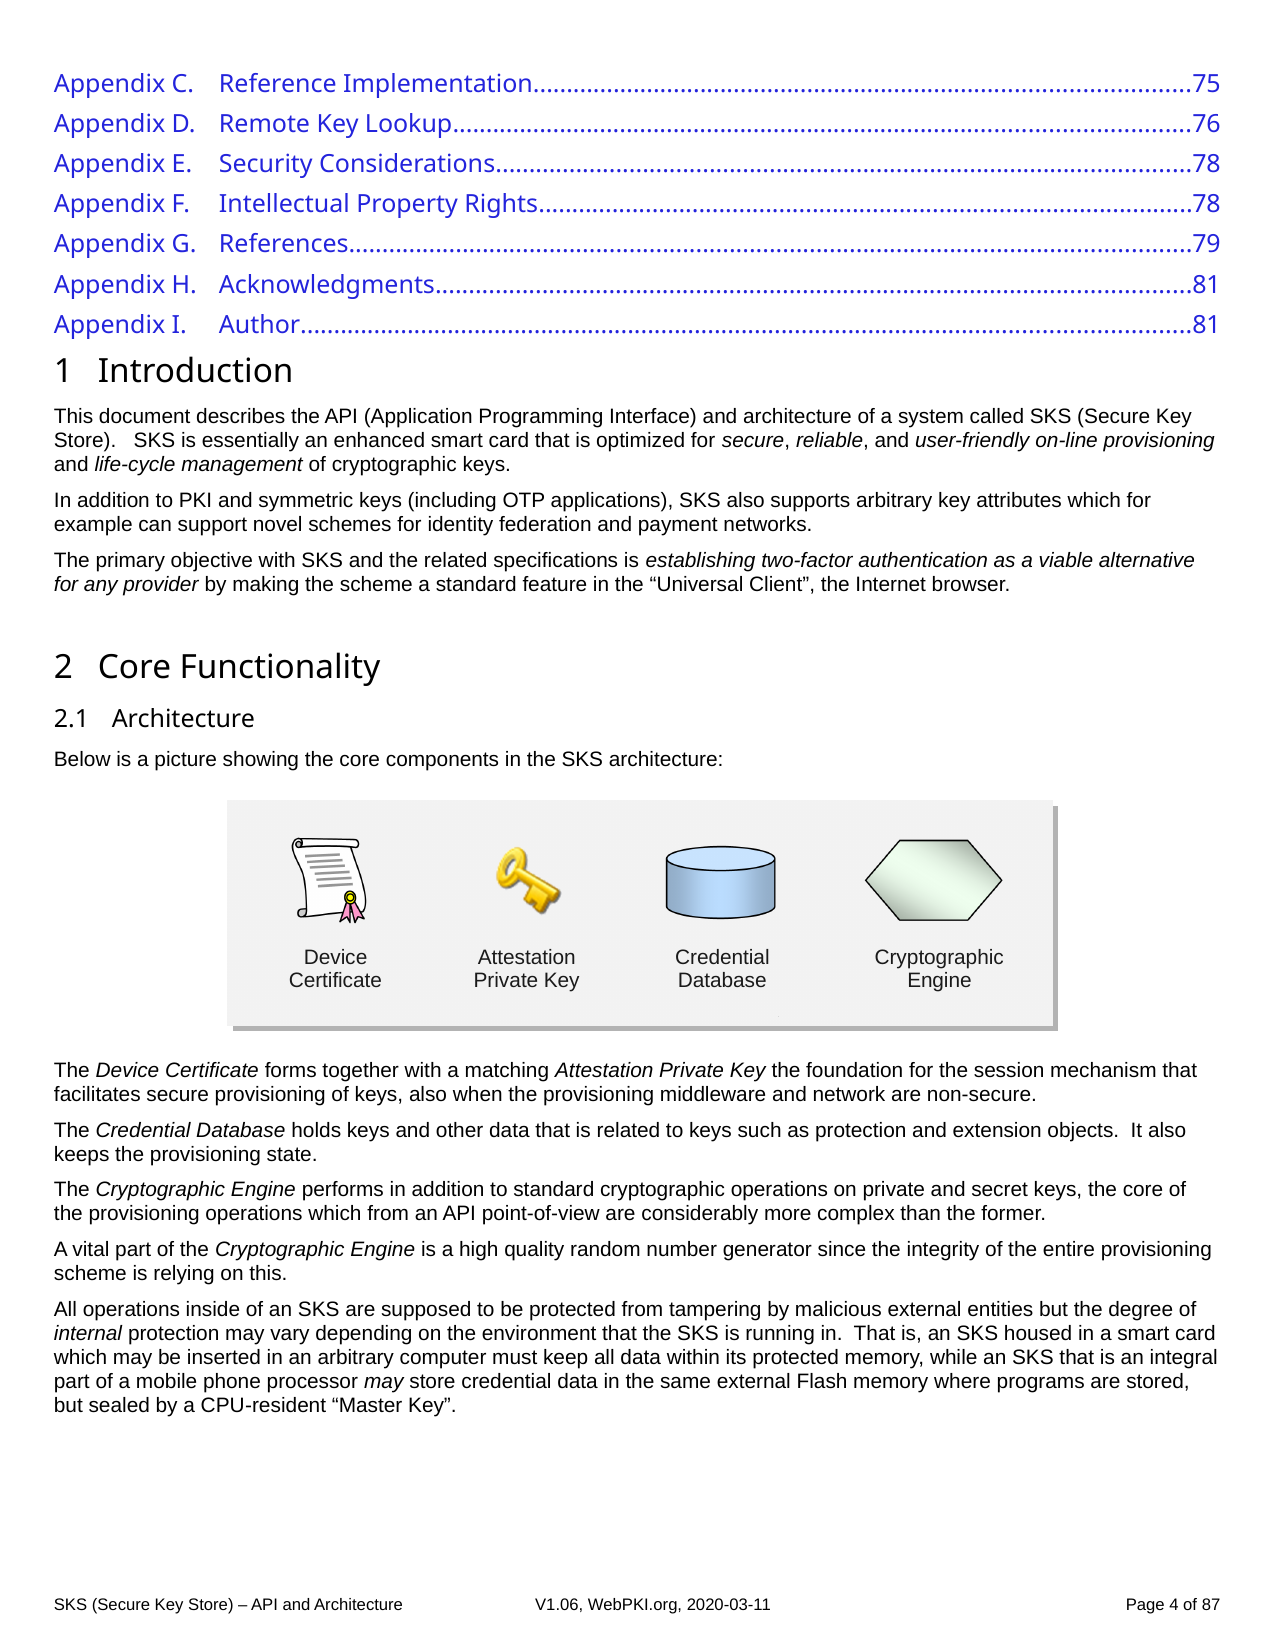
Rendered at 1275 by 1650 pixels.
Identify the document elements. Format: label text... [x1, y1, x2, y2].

text Below is a picture showing the core components in the SKS architecture: [54, 747, 1221, 771]
subtitle Introduction [54, 346, 1221, 392]
text Appendix E. Security Considerations 78 [54, 146, 1221, 180]
text The Credential Database holds keys and other data that is related to keys such as protection and extension objects. It also keeps the provisioning state. [54, 1117, 1221, 1165]
text Appendix G. References 79 [54, 226, 1221, 260]
text Appendix D. Remote Key Lookup 76 [54, 106, 1221, 140]
text The primary objective with SKS and the related specifications is establishing two-factor authentication as a viable alternative for any provider by making the scheme a standard feature in the “Universal Client”, the Internet browser. [54, 548, 1221, 596]
text Appendix I. Author 81 [54, 306, 1221, 340]
text Appendix F. Intellectual Property Rights 78 [54, 186, 1221, 220]
text A vital part of the Cryptographic Engine is a high quality random number generator since the integrity of the entire provisioning scheme is relying on this. [54, 1237, 1221, 1285]
text All operations inside of an SKS are supposed to be protected from tampering by malicious external entities but the degree of internal protection may vary depending on the environment that the SKS is running in. That is, an SKS housed in a smart card which may be inserted in an arbitrary computer must keep all data within its protected memory, while an SKS that is an integral part of a mobile phone processor may store credential data in the same external Flash memory where programs are stored, but sealed by a CPU‑resident “Master Key”. [54, 1297, 1221, 1416]
subtitle Core Functionality [54, 643, 1221, 688]
subtitle Architecture [54, 701, 1221, 735]
text The Device Certificate forms together with a matching Attestation Private Key the foundation for the session mechanism that facilitates secure provisioning of keys, also when the provisioning middleware and network are non-secure. [54, 783, 1221, 1106]
text Appendix H. Acknowledgments 81 [54, 266, 1221, 300]
text This document describes the API (Application Programming Interface) and architecture of a system called SKS (Secure Key Store). SKS is essentially an enhanced smart card that is optimized for secure, reliable, and user-friendly on-line provisioning and life-cycle management of cryptographic keys. [54, 404, 1221, 476]
text In addition to PKI and symmetric keys (including OTP applications), SKS also supports arbitrary key attributes which for example can support novel schemes for identity federation and payment networks. [54, 488, 1221, 536]
text Appendix C. Reference Implementation 75 [54, 66, 1221, 100]
text The Cryptographic Engine performs in addition to standard cryptographic operations on private and secret keys, the core of the provisioning operations which from an API point-of-view are considerably more complex than the former. [54, 1177, 1221, 1225]
